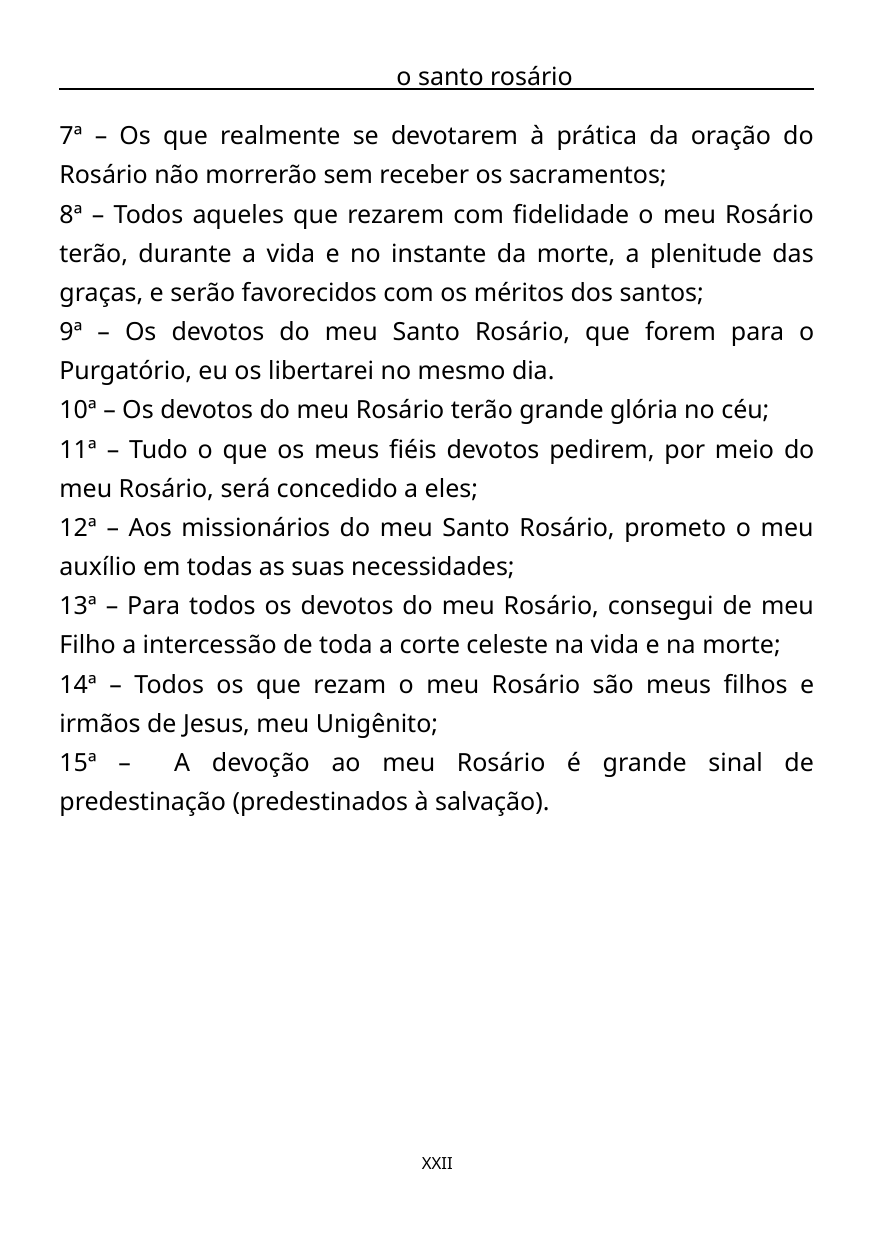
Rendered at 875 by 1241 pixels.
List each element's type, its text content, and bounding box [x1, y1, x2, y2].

text 7ª – Os que realmente se devotarem à prática da oração do Rosário não morrerão sem receber os sacramentos; [59, 118, 815, 191]
text 14ª – Todos os que rezam o meu Rosário são meus filhos e irmãos de Jesus, meu Unigênito; [59, 666, 815, 739]
text 11ª – Tudo o que os meus fiéis devotos pedirem, por meio do meu Rosário, será concedido a eles; [59, 431, 815, 504]
text 12ª – Aos missionários do meu Santo Rosário, prometo o meu auxílio em todas as suas necessidades; [59, 510, 815, 583]
text 8ª – Todos aqueles que rezarem com fidelidade o meu Rosário terão, durante a vida e no instante da morte, a plenitude das graças, e serão favorecidos com os méritos dos santos; [59, 196, 815, 309]
text 9ª – Os devotos do meu Santo Rosário, que forem para o Purgatório, eu os libertarei no mesmo dia. [59, 314, 815, 387]
text 13ª – Para todos os devotos do meu Rosário, consegui de meu Filho a intercessão de toda a corte celeste na vida e na morte; [59, 588, 815, 661]
text 15ª – A devoção ao meu Rosário é grande sinal de predestinação (predestinados à salvação). [59, 745, 815, 818]
text 10ª – Os devotos do meu Rosário terão grande glória no céu; [59, 392, 815, 426]
